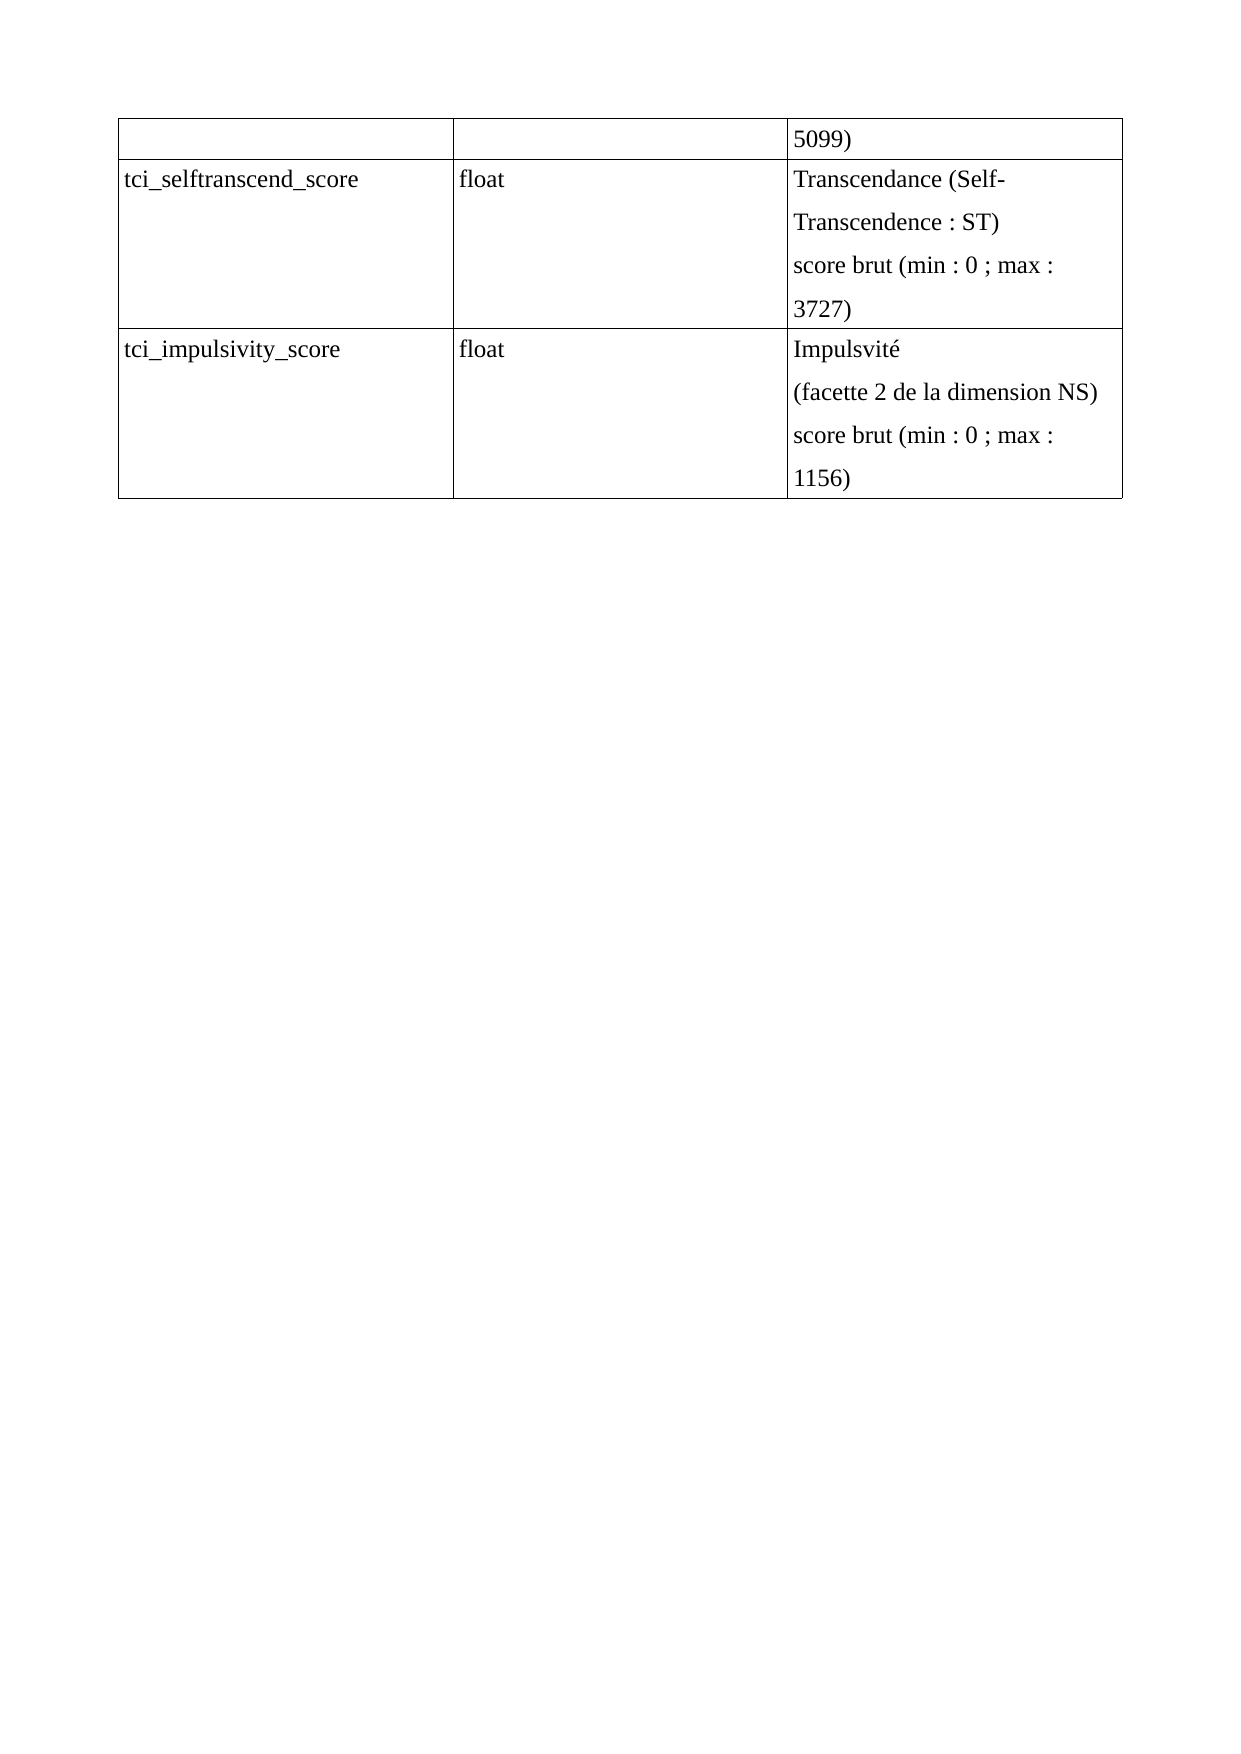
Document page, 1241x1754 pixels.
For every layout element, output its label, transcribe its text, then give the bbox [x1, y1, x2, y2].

table_cell [454, 119, 787, 158]
table_cell float [454, 329, 787, 498]
table_cell tci_impulsivity_score [119, 329, 453, 498]
table_cell tci_selftranscend_score [119, 160, 453, 328]
table_cell [119, 119, 453, 158]
table_cell 5099) [788, 119, 1122, 158]
table_cell Transcendance (Self-Transcendence : ST) score brut (min : 0 ; max : 3727) [788, 160, 1122, 328]
table_cell float [454, 160, 787, 328]
table_cell Impulsvité (facette 2 de la dimension NS) score brut (min : 0 ; max : 1156) [788, 329, 1122, 498]
